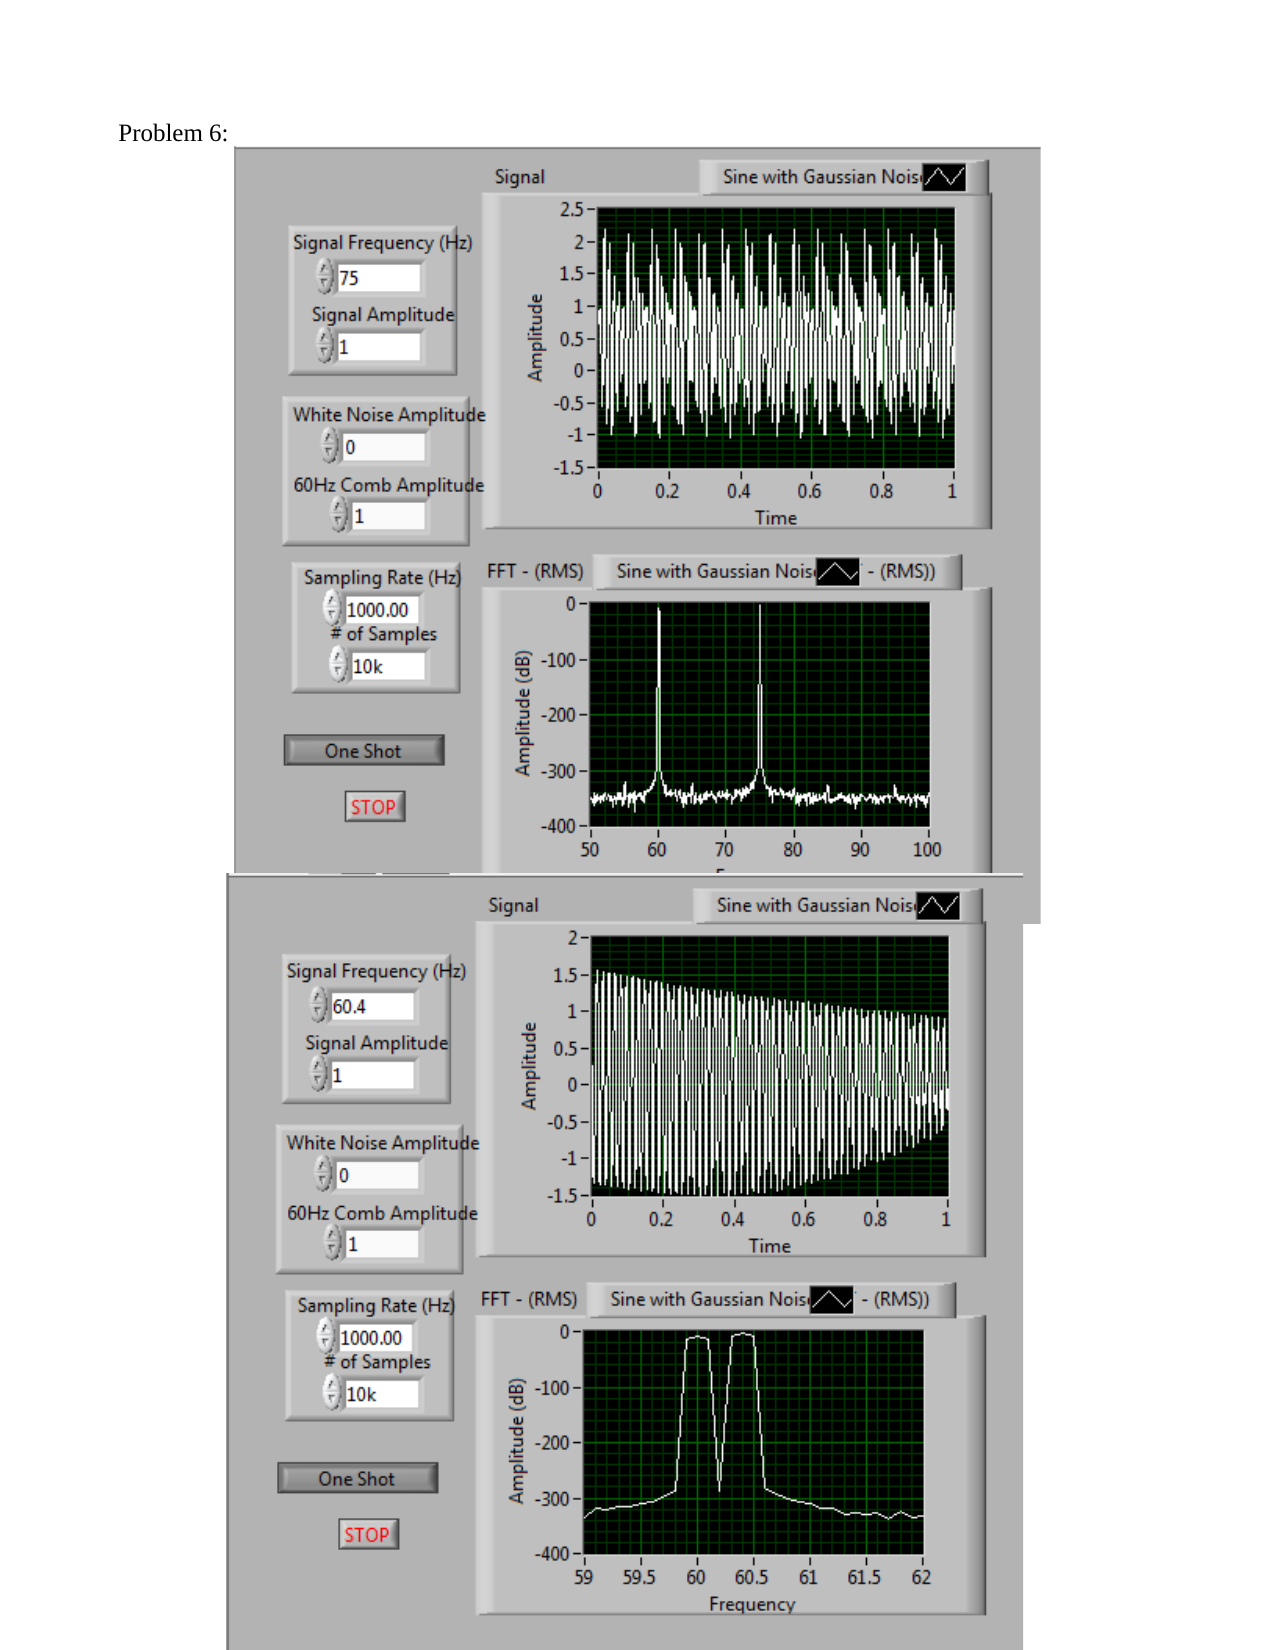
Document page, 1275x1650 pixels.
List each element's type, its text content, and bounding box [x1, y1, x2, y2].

text Problem 6: [118, 118, 1157, 147]
picture [226, 146, 1041, 1650]
